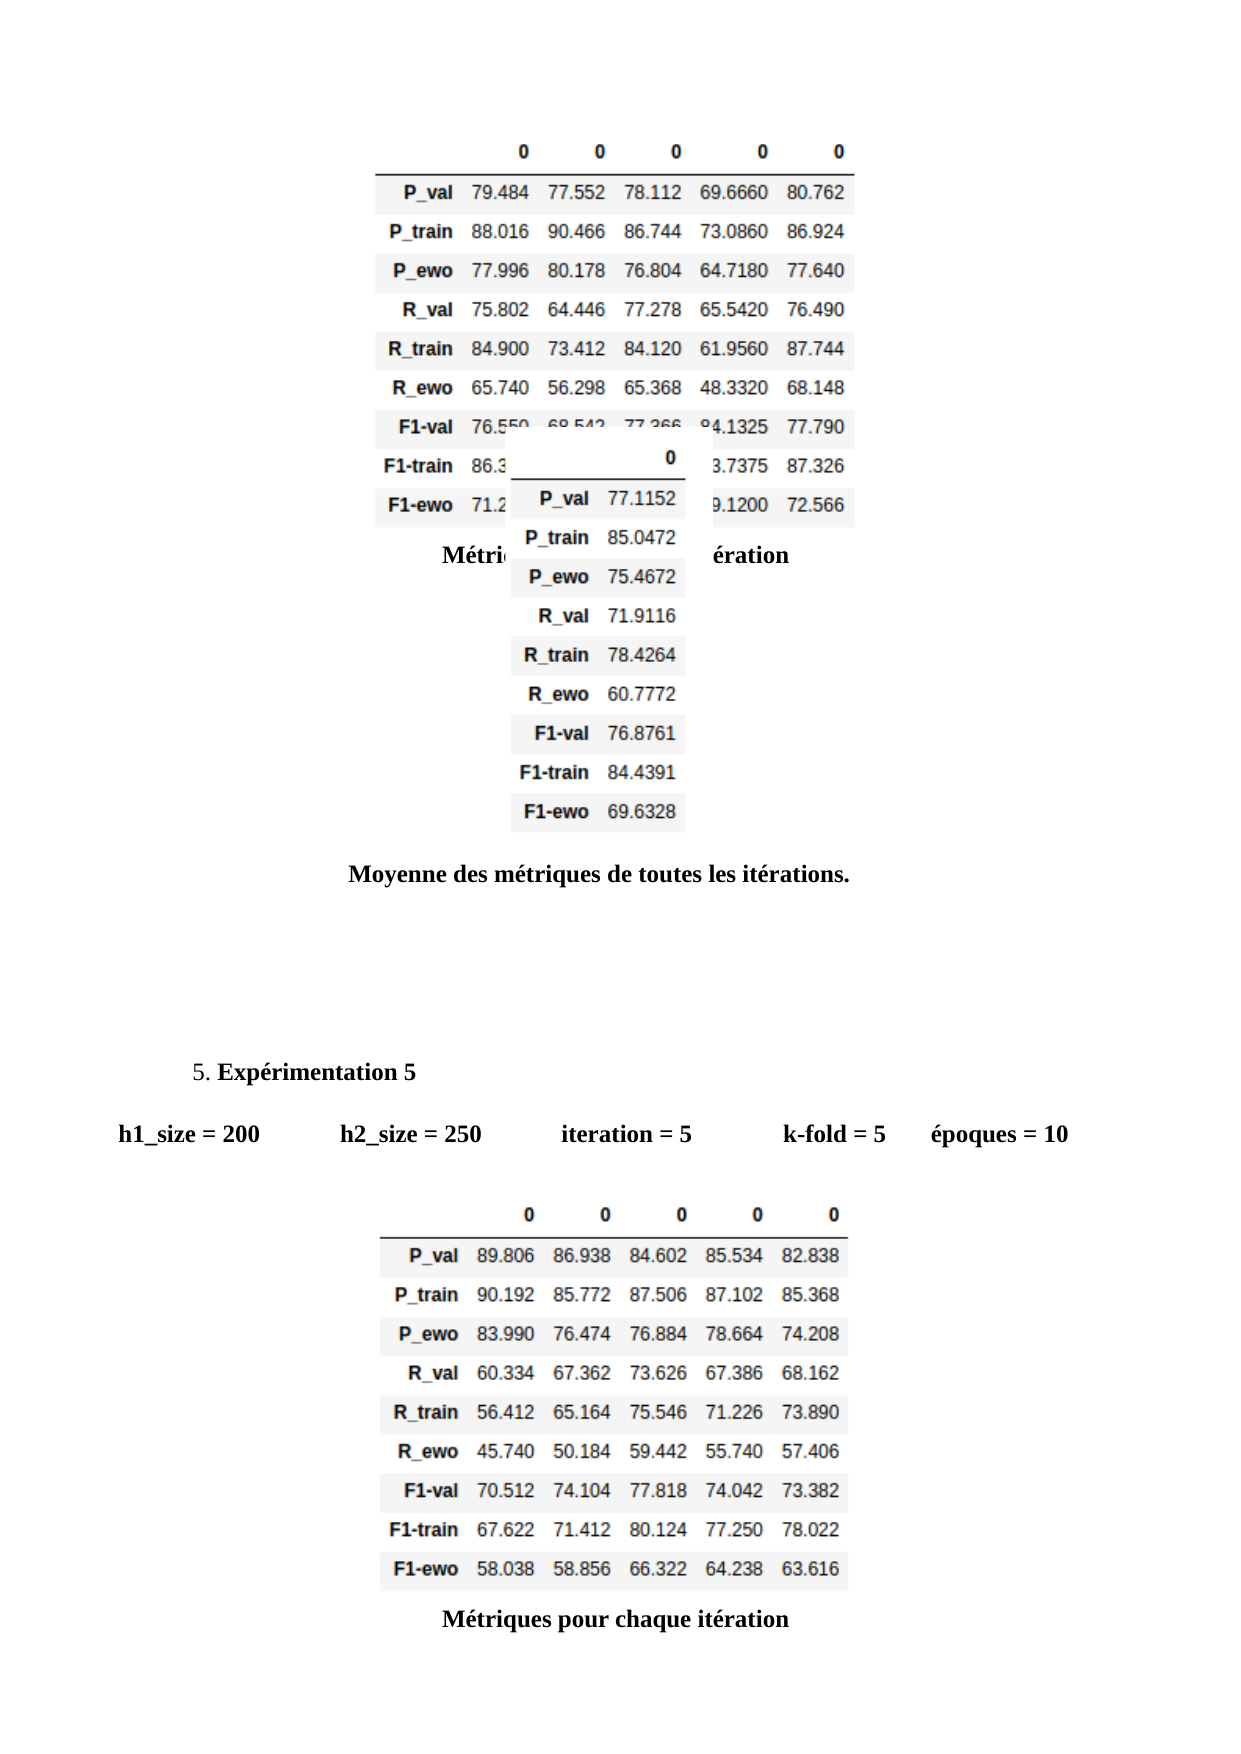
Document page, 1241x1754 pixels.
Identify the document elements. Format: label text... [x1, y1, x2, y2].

text 5. Expérimentation 5 [118, 1057, 1122, 1086]
text h1_size = 200 h2_size = 250 iteration = 5 k-fold = 5 époques = 10 [118, 1119, 1122, 1148]
picture [363, 118, 878, 842]
picture [363, 1181, 878, 1604]
